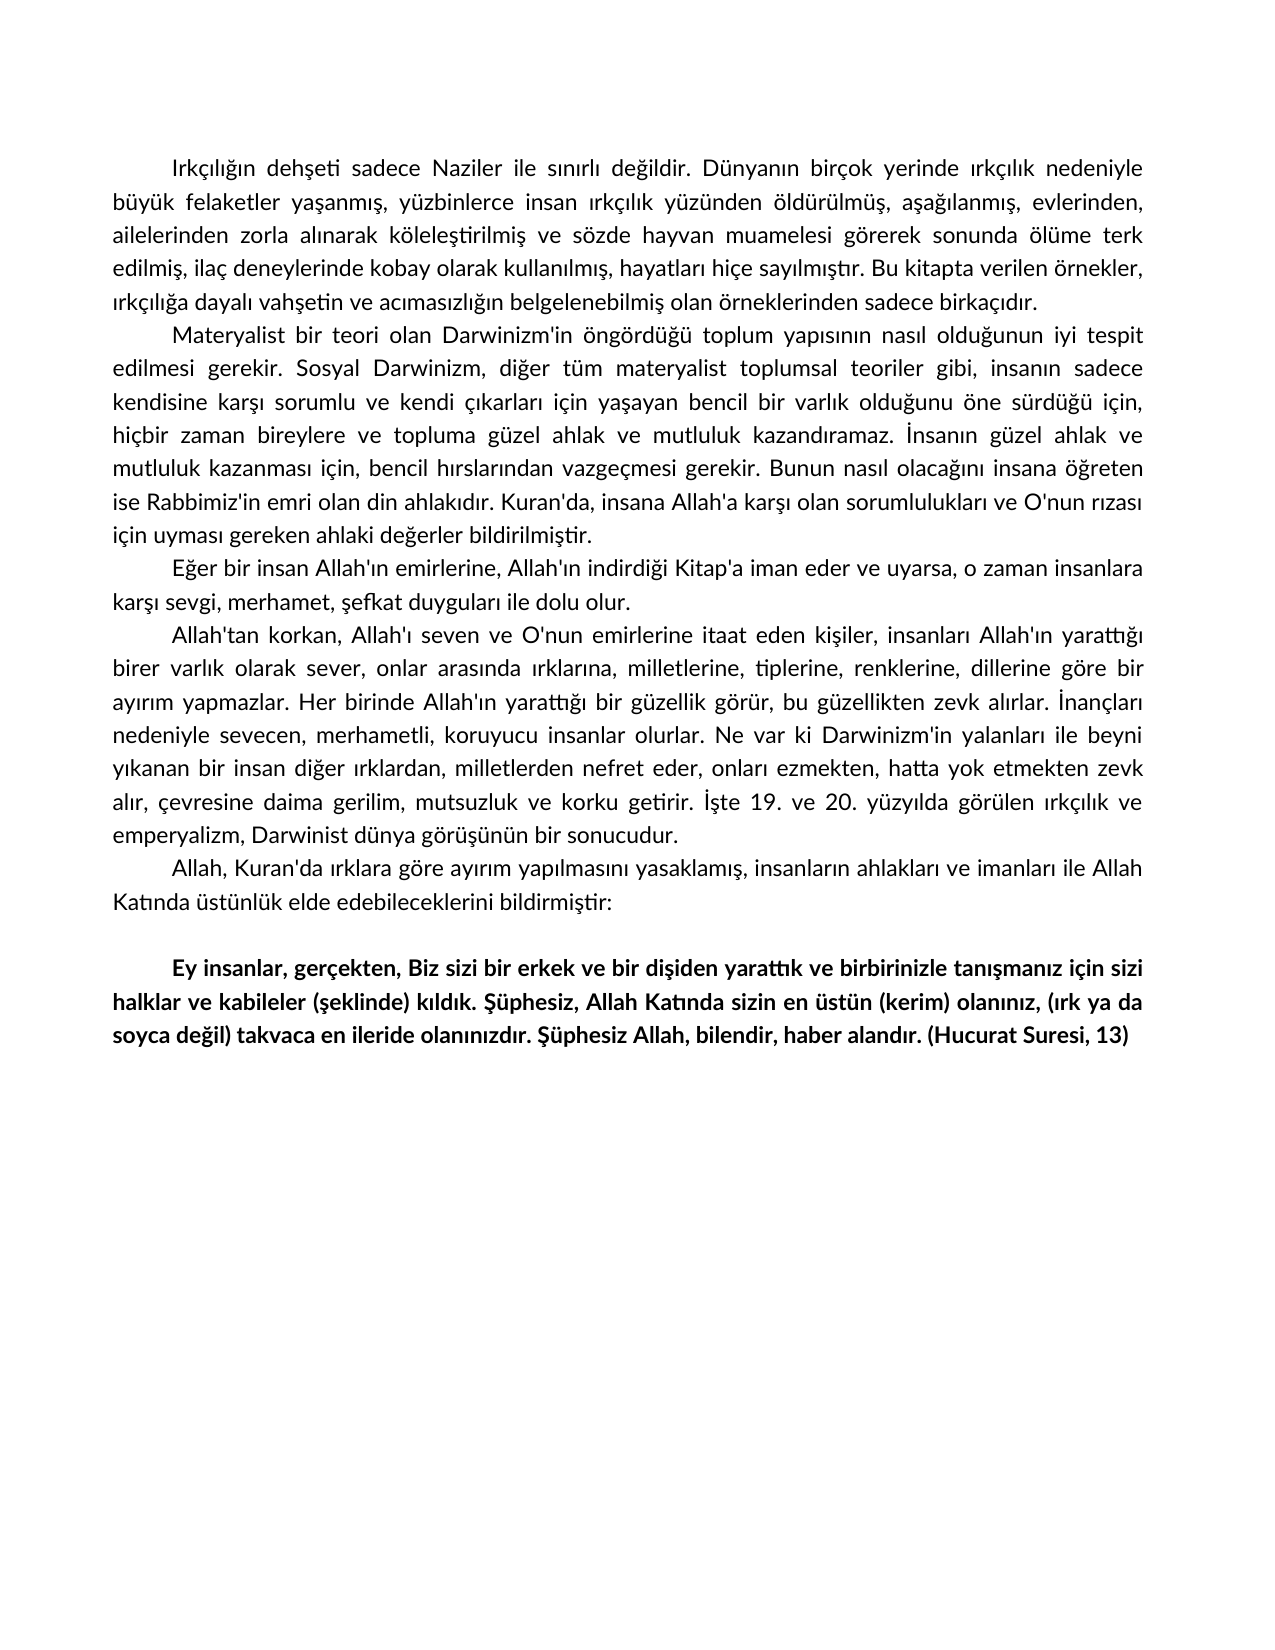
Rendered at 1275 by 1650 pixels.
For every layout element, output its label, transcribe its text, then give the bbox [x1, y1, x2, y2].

text Allah'tan korkan, Allah'ı seven ve O'nun emirlerine itaat eden kişiler, insanları Allah'ın yarattığı birer varlık olarak sever, onlar arasında ırklarına, milletlerine, tiplerine, renklerine, dillerine göre bir ayırım yapmazlar. Her birinde Allah'ın yarattığı bir güzellik görür, bu güzellikten zevk alırlar. İnançları nedeniyle sevecen, merhametli, koruyucu insanlar olurlar. Ne var ki Darwinizm'in yalanları ile beyni yıkanan bir insan diğer ırklardan, milletlerden nefret eder, onları ezmekten, hatta yok etmekten zevk alır, çevresine daima gerilim, mutsuzluk ve korku getirir. İşte 19. ve 20. yüzyılda görülen ırkçılık ve emperyalizm, Darwinist dünya görüşünün bir sonucudur. [112, 617, 1145, 850]
text Irkçılığın dehşeti sadece Naziler ile sınırlı değildir. Dünyanın birçok yerinde ırkçılık nedeniyle büyük felaketler yaşanmış, yüzbinlerce insan ırkçılık yüzünden öldürülmüş, aşağılanmış, evlerinden, ailelerinden zorla alınarak köleleştirilmiş ve sözde hayvan muamelesi görerek sonunda ölüme terk edilmiş, ilaç deneylerinde kobay olarak kullanılmış, hayatları hiçe sayılmıştır. Bu kitapta verilen örnekler, ırkçılığa dayalı vahşetin ve acımasızlığın belgelenebilmiş olan örneklerinden sadece birkaçıdır. [112, 150, 1145, 317]
text Allah, Kuran'da ırklara göre ayırım yapılmasını yasaklamış, insanların ahlakları ve imanları ile Allah Katında üstünlük elde edebileceklerini bildirmiştir: [112, 850, 1145, 917]
text Ey insanlar, gerçekten, Biz sizi bir erkek ve bir dişiden yarattık ve birbirinizle tanışmanız için sizi halklar ve kabileler (şeklinde) kıldık. Şüphesiz, Allah Katında sizin en üstün (kerim) olanınız, (ırk ya da soyca değil) takvaca en ileride olanınızdır. Şüphesiz Allah, bilendir, haber alandır. (Hucurat Suresi, 13) [112, 950, 1145, 1050]
text Eğer bir insan Allah'ın emirlerine, Allah'ın indirdiği Kitap'a iman eder ve uyarsa, o zaman insanlara karşı sevgi, merhamet, şefkat duyguları ile dolu olur. [112, 550, 1145, 617]
text Materyalist bir teori olan Darwinizm'in öngördüğü toplum yapısının nasıl olduğunun iyi tespit edilmesi gerekir. Sosyal Darwinizm, diğer tüm materyalist toplumsal teoriler gibi, insanın sadece kendisine karşı sorumlu ve kendi çıkarları için yaşayan bencil bir varlık olduğunu öne sürdüğü için, hiçbir zaman bireylere ve topluma güzel ahlak ve mutluluk kazandıramaz. İnsanın güzel ahlak ve mutluluk kazanması için, bencil hırslarından vazgeçmesi gerekir. Bunun nasıl olacağını insana öğreten ise Rabbimiz'in emri olan din ahlakıdır. Kuran'da, insana Allah'a karşı olan sorumlulukları ve O'nun rızası için uyması gereken ahlaki değerler bildirilmiştir. [112, 317, 1145, 550]
